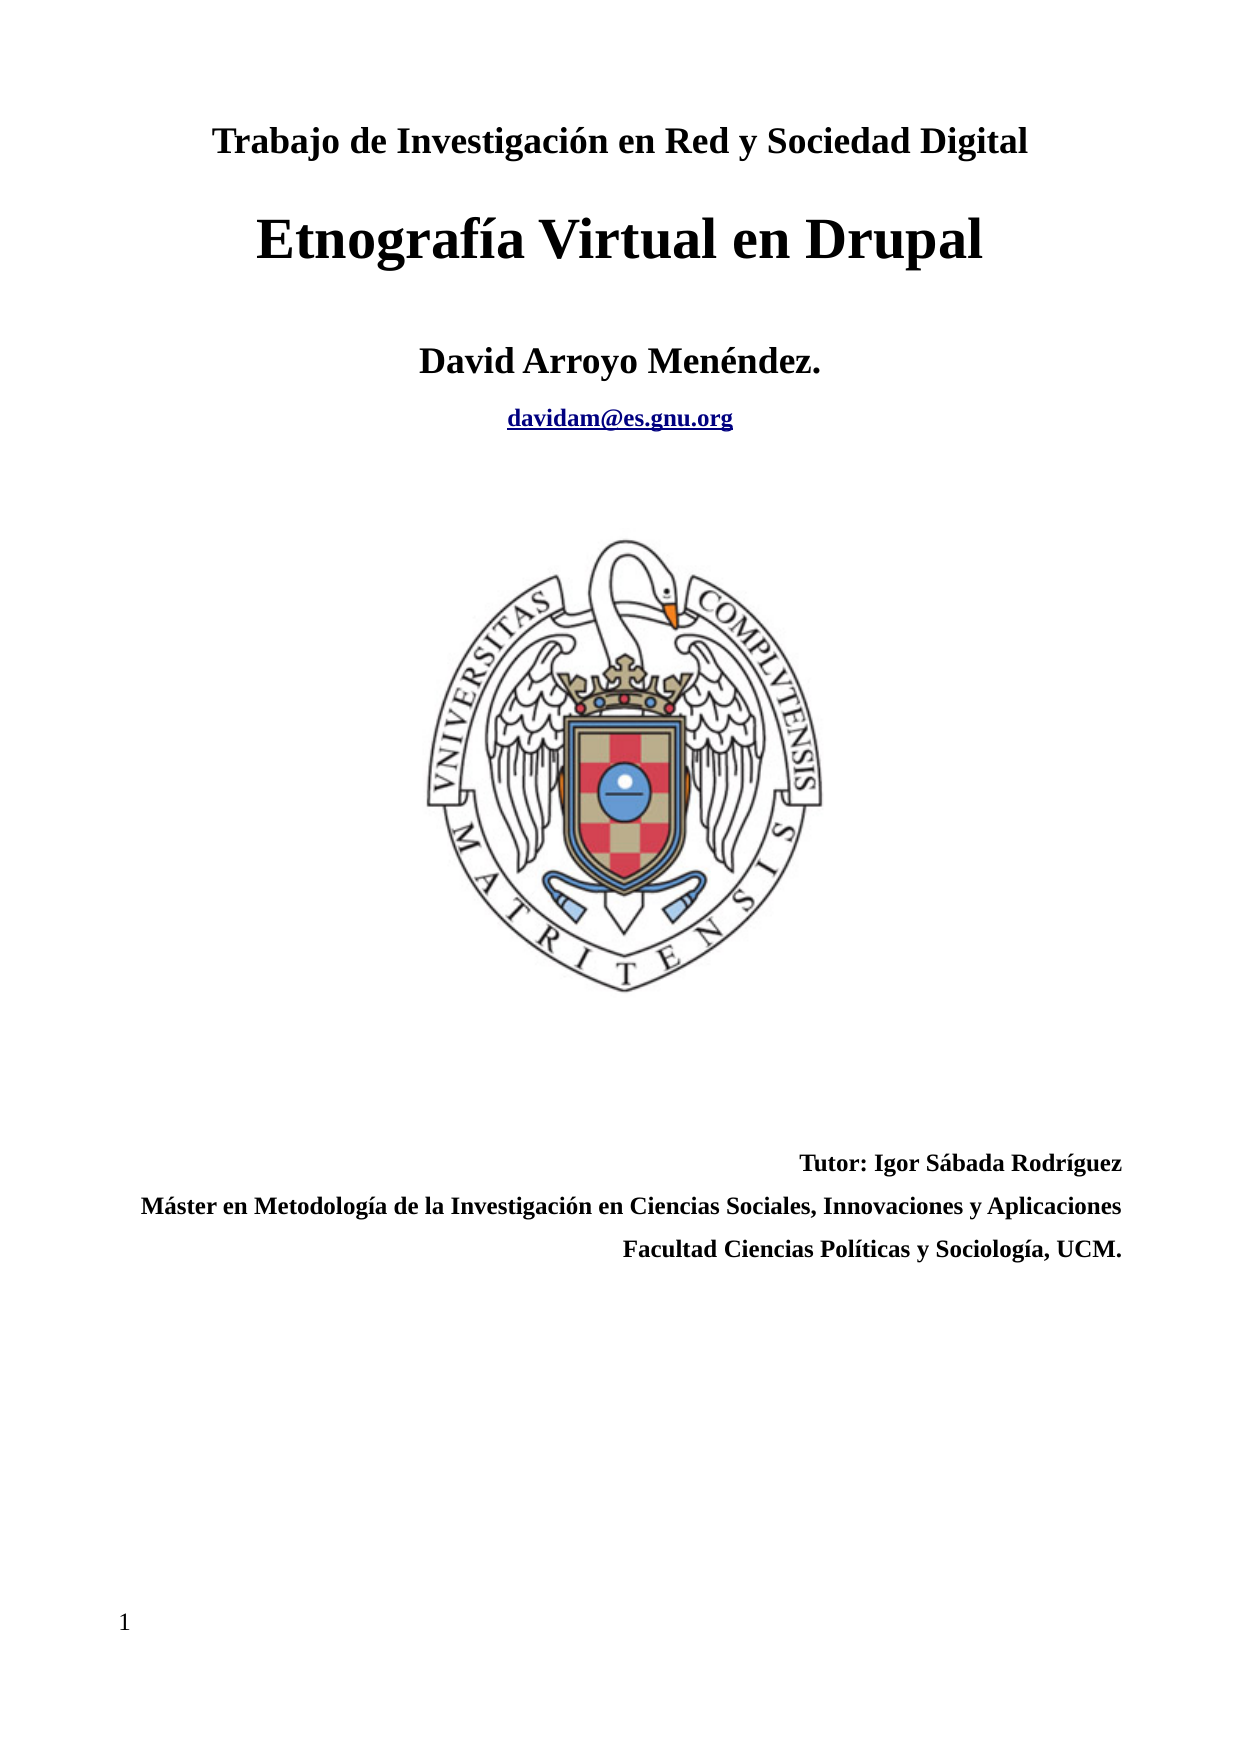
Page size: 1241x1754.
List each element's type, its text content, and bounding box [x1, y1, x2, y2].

text Máster en Metodología de la Investigación en Ciencias Sociales, Innovaciones y Aplicaciones [118, 1191, 1122, 1219]
text Trabajo de Investigación en Red y Sociedad Digital [118, 118, 1122, 161]
text Etnografía Virtual en Drupal [118, 204, 1122, 271]
text Facultad Ciencias Políticas y Sociología, UCM. [118, 1234, 1122, 1263]
text davidam@es.gnu.org [118, 403, 1122, 432]
text David Arroyo Menéndez. [118, 338, 1122, 382]
text Tutor: Igor Sábada Rodríguez [118, 1148, 1122, 1176]
picture [385, 528, 855, 998]
